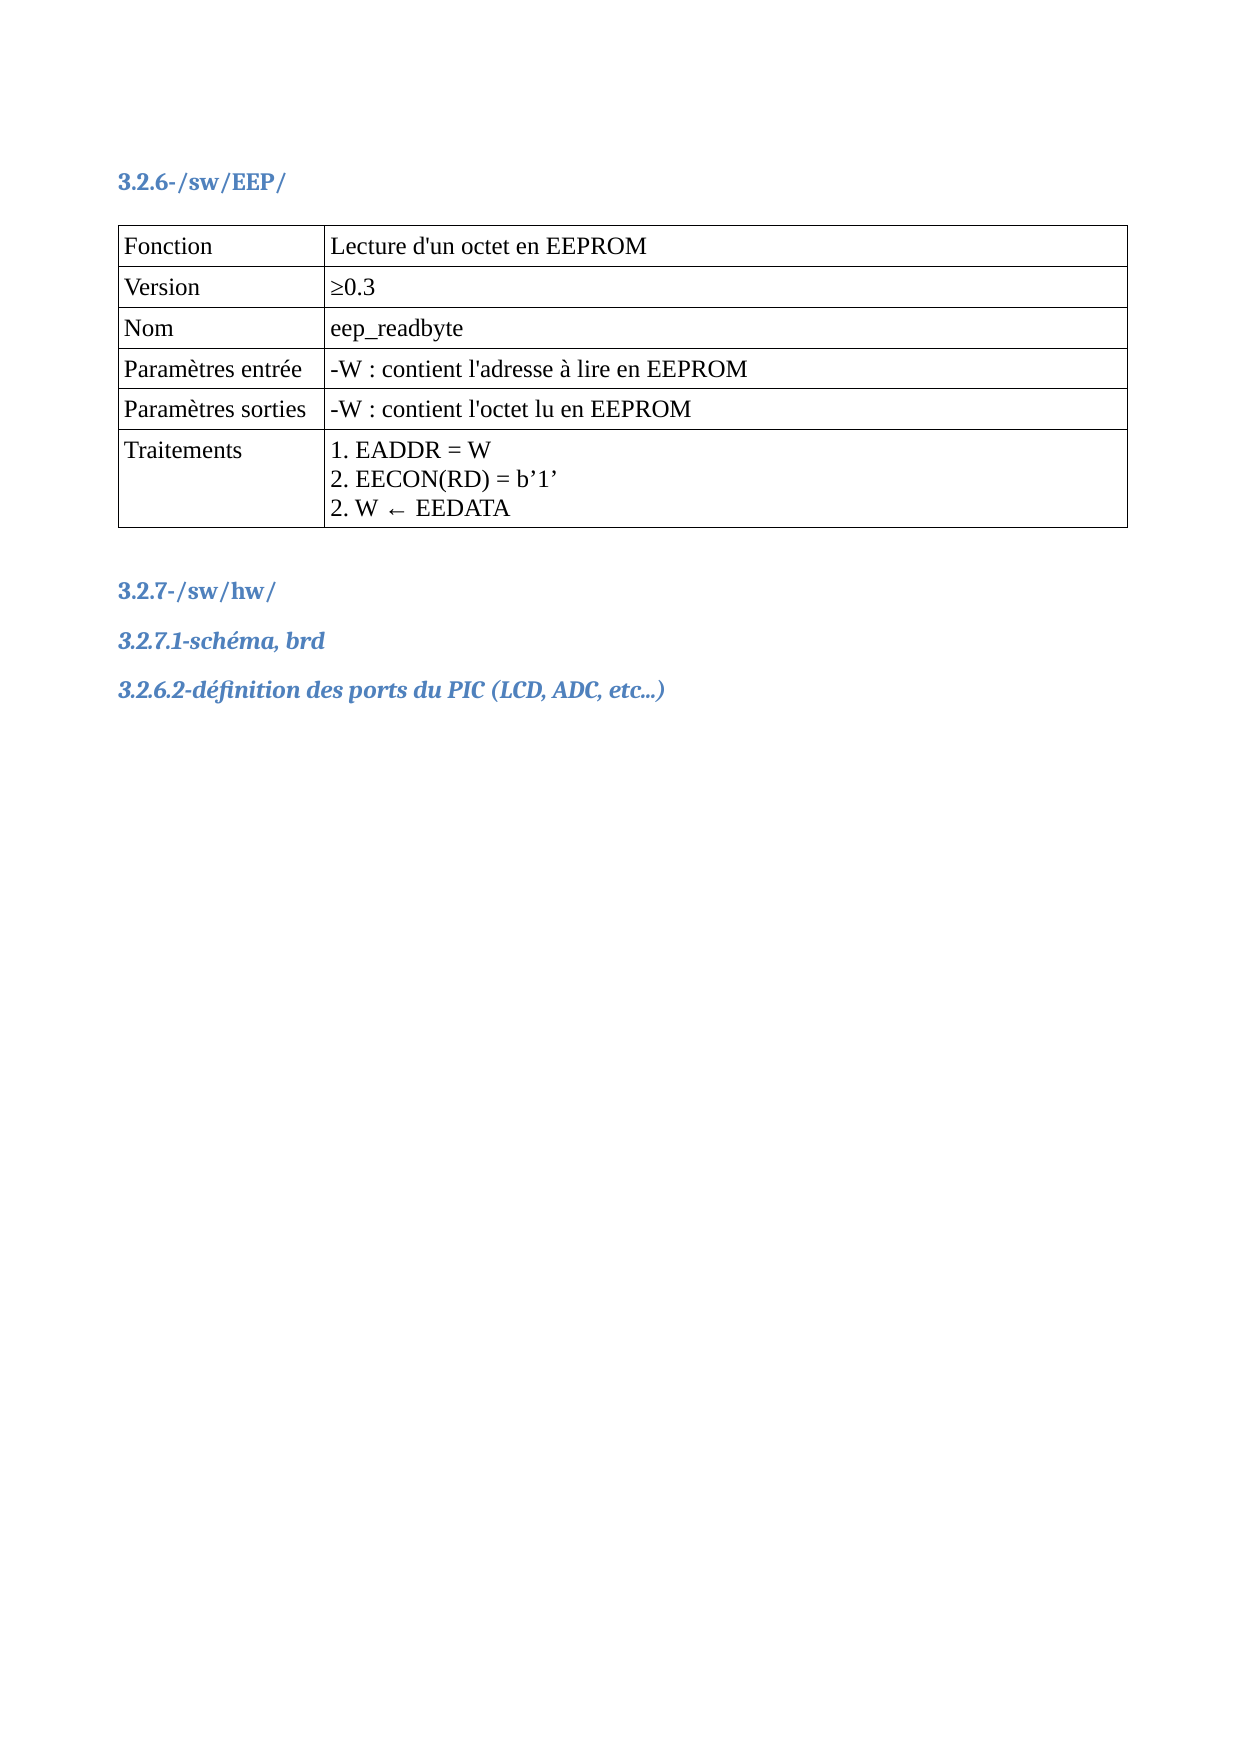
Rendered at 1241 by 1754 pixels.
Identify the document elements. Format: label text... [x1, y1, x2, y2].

subtitle 3.2.6.2-définition des ports du PIC (LCD, ADC, etc...) [118, 676, 1122, 705]
subtitle 3.2.7.1-schéma, brd [118, 627, 1122, 656]
table_header Lecture d'un octet en EEPROM [325, 226, 1127, 266]
table_cell Paramètres sorties [119, 389, 324, 429]
table_cell -W : contient l'octet lu en EEPROM [325, 389, 1127, 429]
table_cell Paramètres entrée [119, 349, 324, 388]
table_cell eep_readbyte [325, 308, 1127, 347]
table_cell 1. EADDR = W 2. EECON(RD) = b’1’ 2. W ← EEDATA [325, 430, 1127, 527]
subtitle 3.2.7-/sw/hw/ [118, 577, 1122, 606]
subtitle 3.2.6-/sw/EEP/ [118, 168, 1122, 196]
table_header Fonction [119, 226, 324, 266]
table_cell Nom [119, 308, 324, 347]
table_cell Version [119, 267, 324, 307]
table_cell ≥0.3 [325, 267, 1127, 307]
table_cell -W : contient l'adresse à lire en EEPROM [325, 349, 1127, 388]
table_cell Traitements [119, 430, 324, 527]
